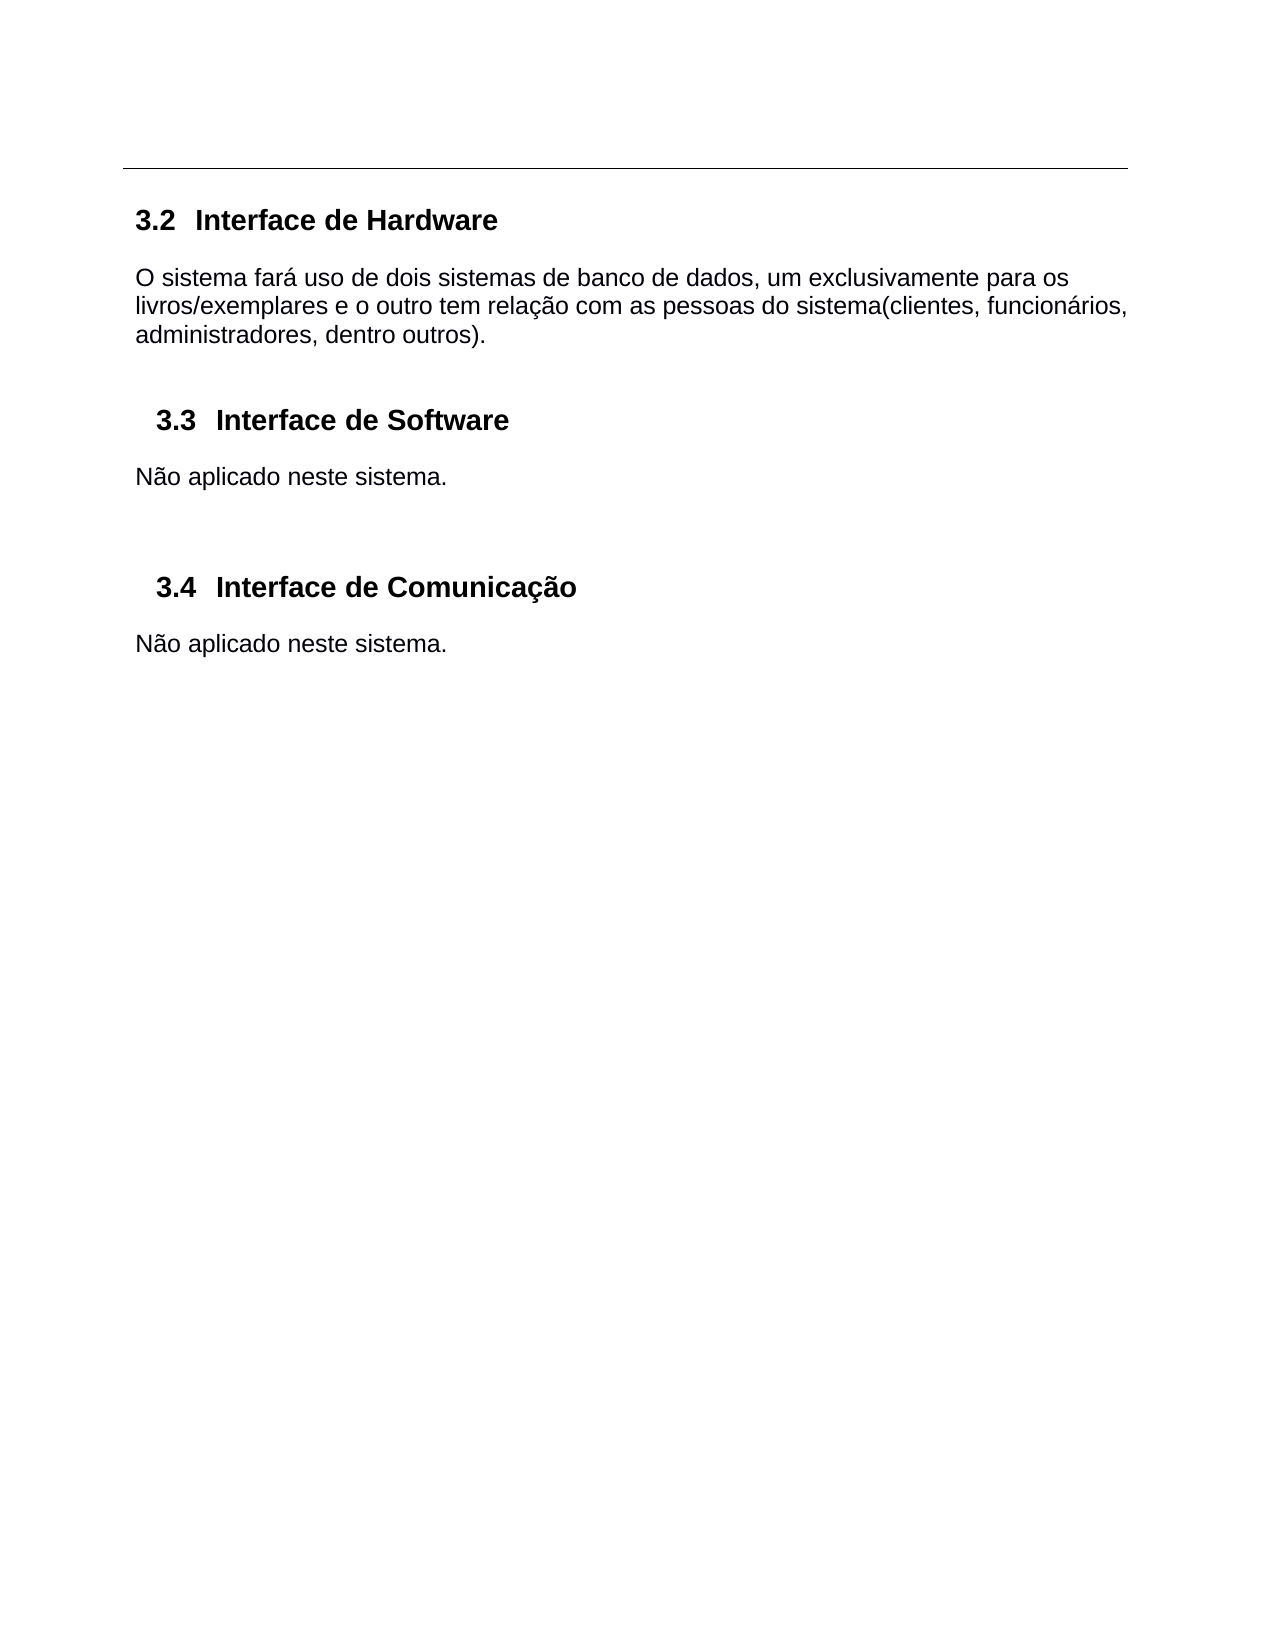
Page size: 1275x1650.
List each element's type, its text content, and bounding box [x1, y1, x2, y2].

list Interface de Comunicação [156, 569, 1152, 603]
text Não aplicado neste sistema. [135, 462, 1152, 491]
list Interface de Software [156, 403, 1152, 436]
text Não aplicado neste sistema. [135, 629, 1152, 657]
list Interface de Hardware [135, 203, 1152, 237]
text O sistema fará uso de dois sistemas de banco de dados, um exclusivamente para os livros/exemplares e o outro tem relação com as pessoas do sistema(clientes, funcionários, administradores, dentro outros). [135, 262, 1152, 349]
